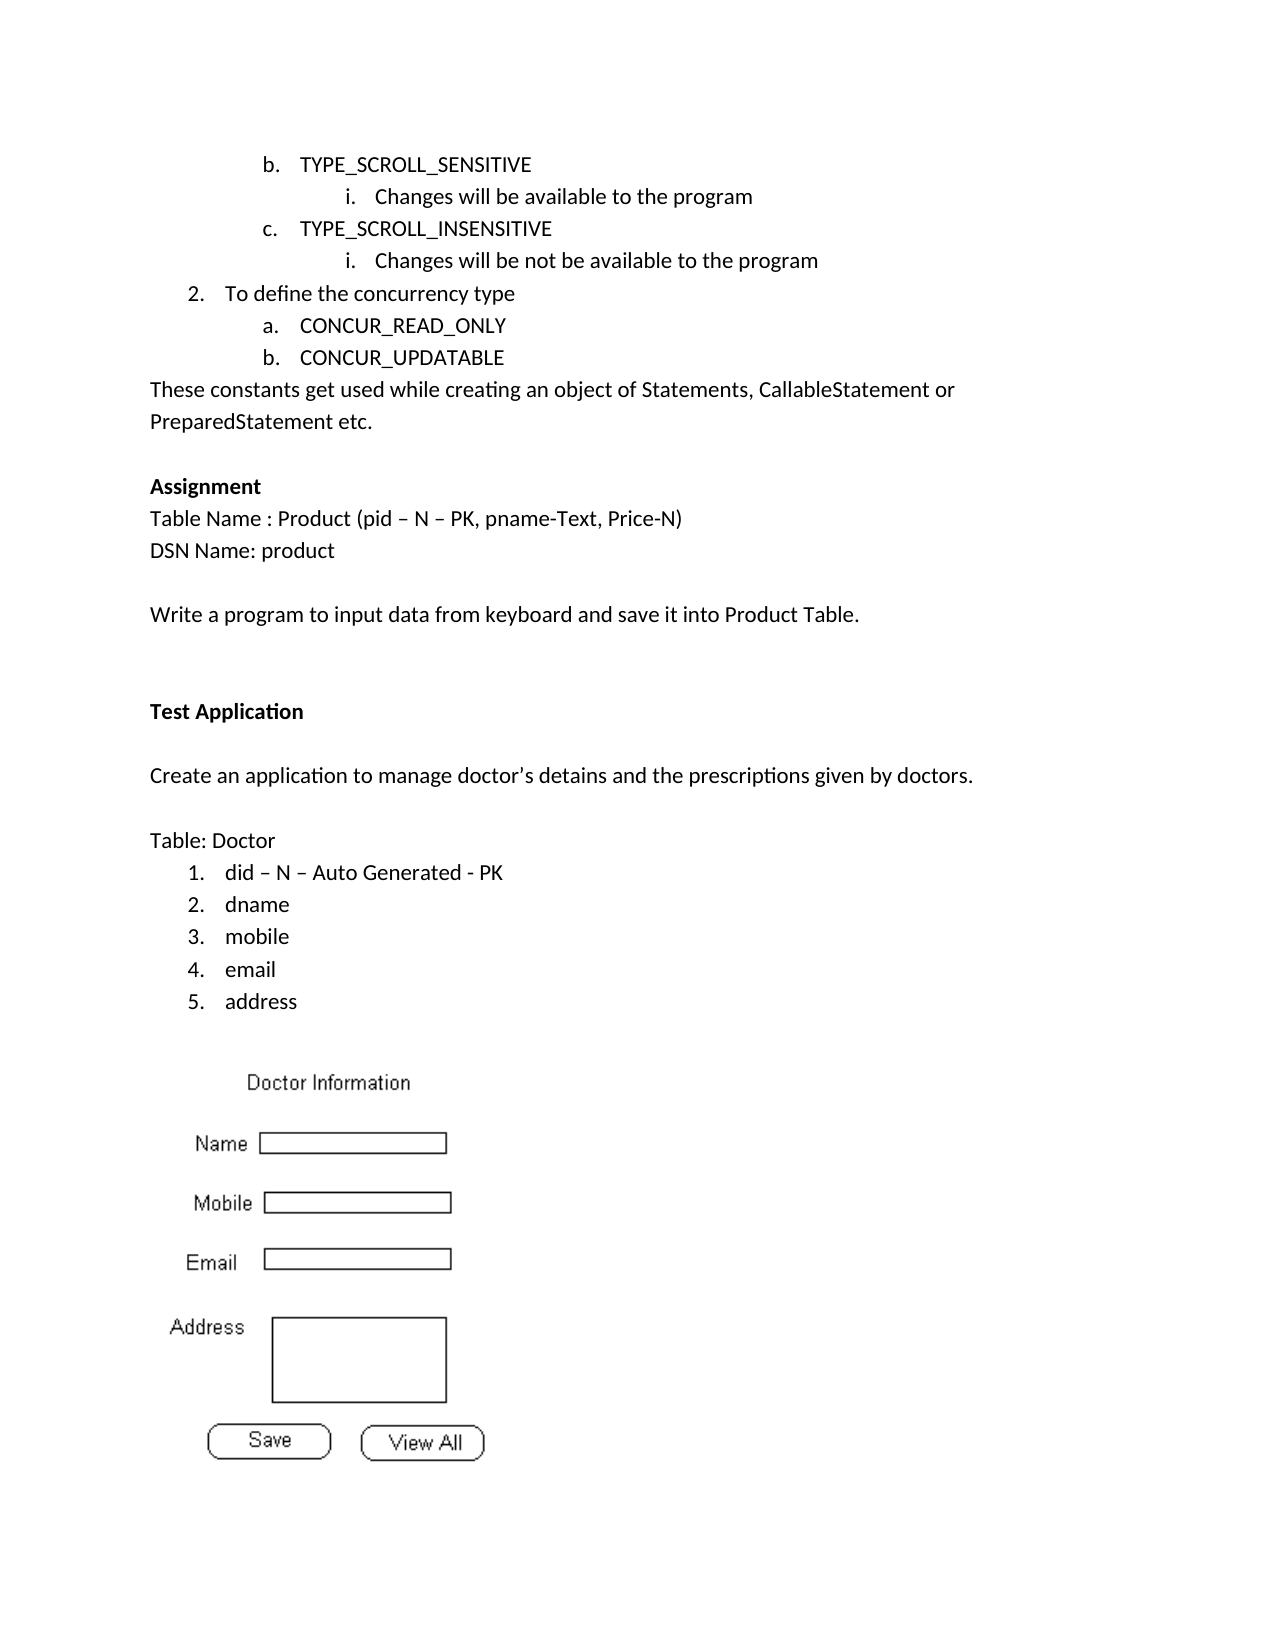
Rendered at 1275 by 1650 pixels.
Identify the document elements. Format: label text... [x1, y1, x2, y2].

list CONCUR_READ_ONLY [262, 311, 1125, 339]
text Table: Doctor [150, 826, 1125, 854]
list address [187, 987, 1125, 1015]
text Table Name : Product (pid – N – PK, pname-Text, Price-N) [150, 504, 1125, 532]
text DSN Name: product [150, 536, 1125, 564]
text Write a program to input data from keyboard and save it into Product Table. [150, 601, 1125, 629]
list dname [187, 890, 1125, 918]
list Changes will be available to the program [356, 182, 1125, 210]
list mobile [187, 922, 1125, 951]
list To define the concurrency type [187, 279, 1125, 307]
text These constants get used while creating an object of Statements, CallableStatement or PreparedStatement etc. [150, 375, 1125, 436]
list email [187, 955, 1125, 983]
list Changes will be not be available to the program [356, 247, 1125, 274]
text Assignment [150, 472, 1125, 500]
list TYPE_SCROLL_INSENSITIVE [262, 214, 1125, 242]
list did – N – Auto Generated - PK [187, 858, 1125, 886]
picture [150, 1051, 502, 1477]
text Create an application to manage doctor’s detains and the prescriptions given by doctors. [150, 762, 1125, 789]
text Test Application [150, 697, 1125, 725]
list CONCUR_UPDATABLE [262, 343, 1125, 371]
list TYPE_SCROLL_SENSITIVE [262, 150, 1125, 178]
